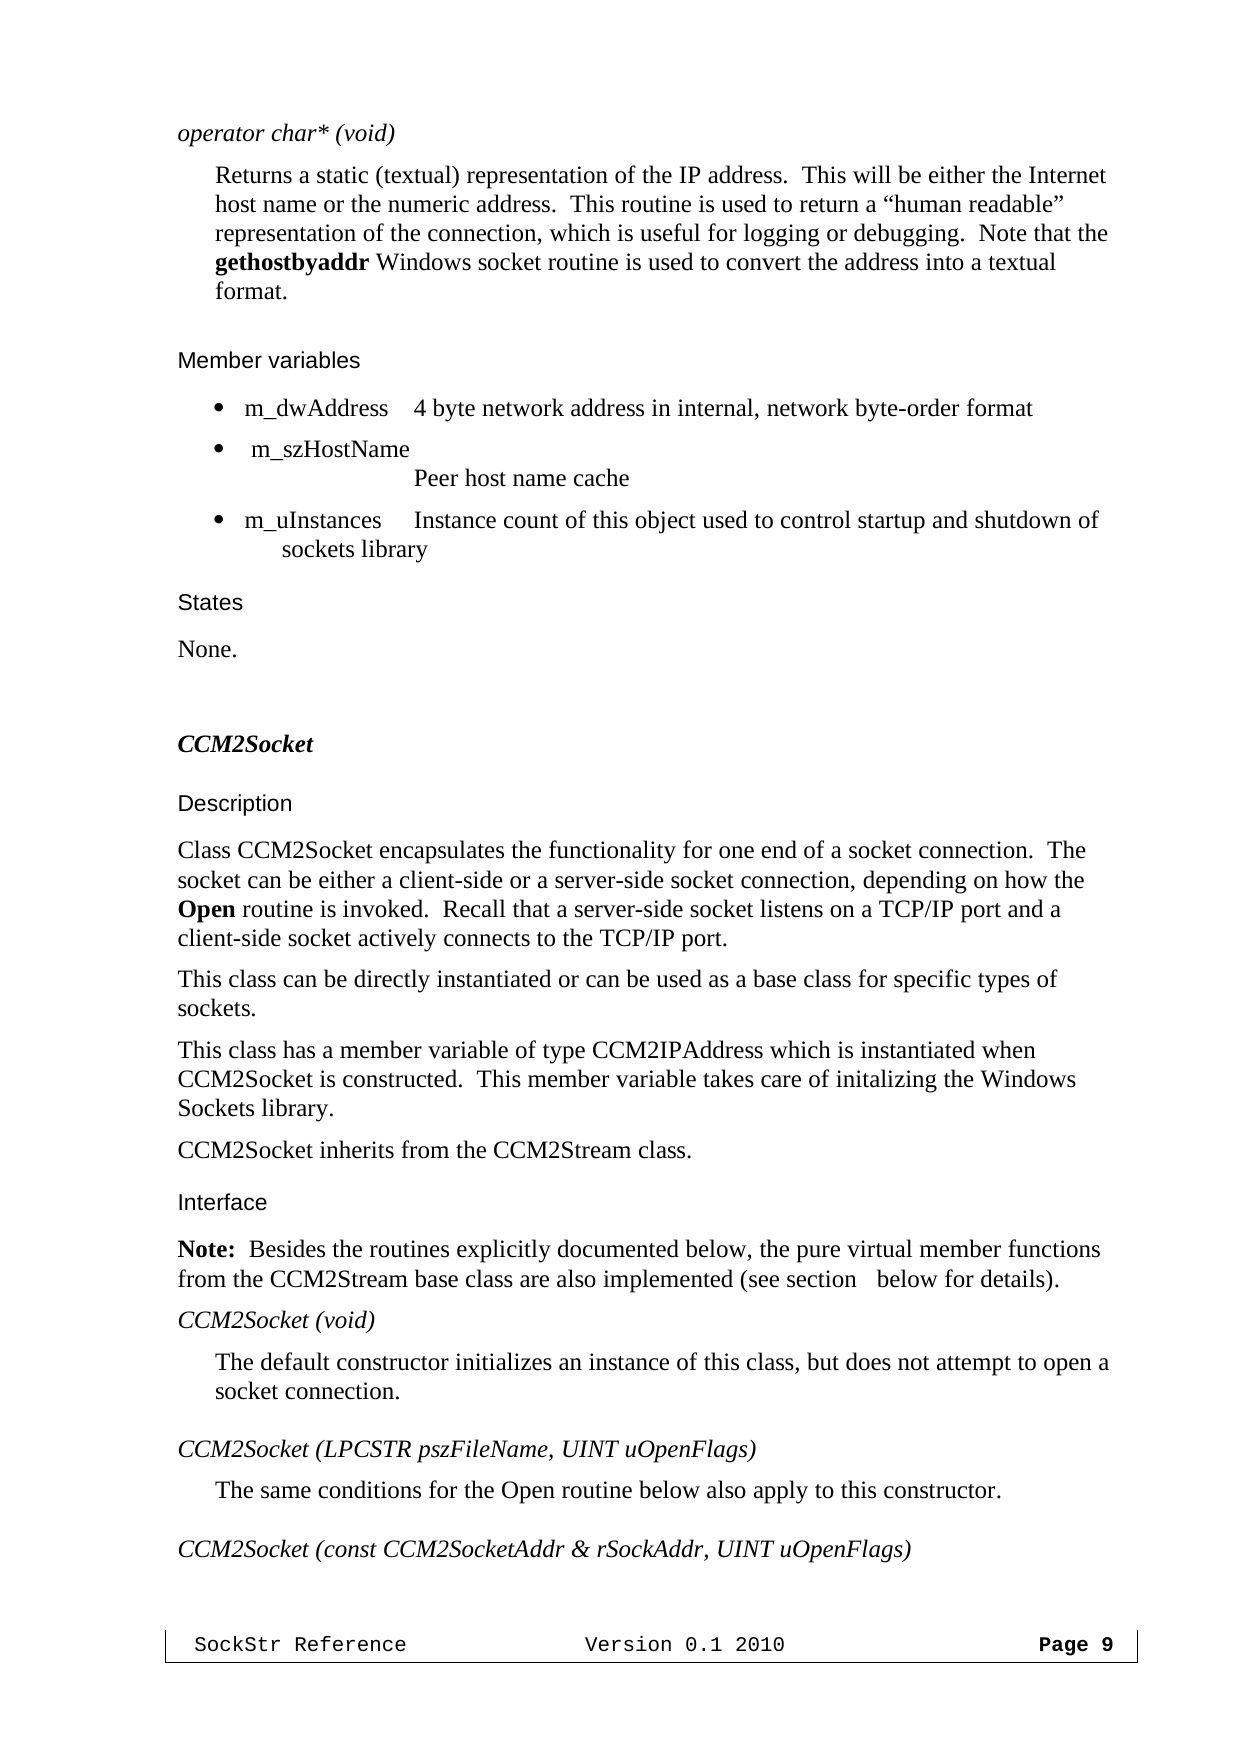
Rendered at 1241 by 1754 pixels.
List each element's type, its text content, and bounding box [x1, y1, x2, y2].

subtitle Interface [177, 1188, 1122, 1216]
subtitle Member variables [177, 347, 1122, 374]
text CCM2Socket (const CCM2SocketAddr & rSockAddr, UINT uOpenFlags) [177, 1534, 1122, 1563]
text Returns a static (textual) representation of the IP address. This will be either the Internet host name or the numeric address. This routine is used to return a “human readable” representation of the connection, which is useful for logging or debugging. Note that the gethostbyaddr Windows socket routine is used to convert the address into a textual format. [215, 160, 1122, 305]
list m_szHostName Peer host name cache [214, 434, 1122, 492]
text CCM2Socket inherits from the CCM2Stream class. [177, 1134, 1122, 1163]
text CCM2Socket (LPCSTR pszFileName, UINT uOpenFlags) [177, 1434, 1122, 1463]
list m_dwAddress 4 byte network address in internal, network byte-order format [214, 392, 1122, 422]
list m_uInstances Instance count of this object used to control startup and shutdown of sockets library [214, 505, 1122, 563]
subtitle Description [177, 789, 1122, 817]
text Class CCM2Socket encapsulates the functionality for one end of a socket connection. The socket can be either a client-side or a server-side socket connection, depending on how the Open routine is invoked. Recall that a server-side socket listens on a TCP/IP port and a client-side socket actively connects to the TCP/IP port. [177, 835, 1122, 952]
subtitle States [177, 588, 1122, 615]
text This class can be directly instantiated or can be used as a base class for specific types of sockets. [177, 964, 1122, 1022]
text CCM2Socket (void) [177, 1305, 1122, 1334]
text None. [177, 634, 1122, 663]
text This class has a member variable of type CCM2IPAddress which is instantiated when CCM2Socket is constructed. This member variable takes care of initalizing the Windows Sockets library. [177, 1035, 1122, 1122]
text Note: Besides the routines explicitly documented below, the pure virtual member functions from the CCM2Stream base class are also implemented (see section below for details). [177, 1234, 1122, 1292]
text The same conditions for the Open routine below also apply to this constructor. [215, 1475, 1122, 1504]
subtitle CCM2Socket [177, 729, 1122, 758]
text The default constructor initializes an instance of this class, but does not attempt to open a socket connection. [215, 1347, 1122, 1405]
text operator char* (void) [177, 118, 1122, 147]
